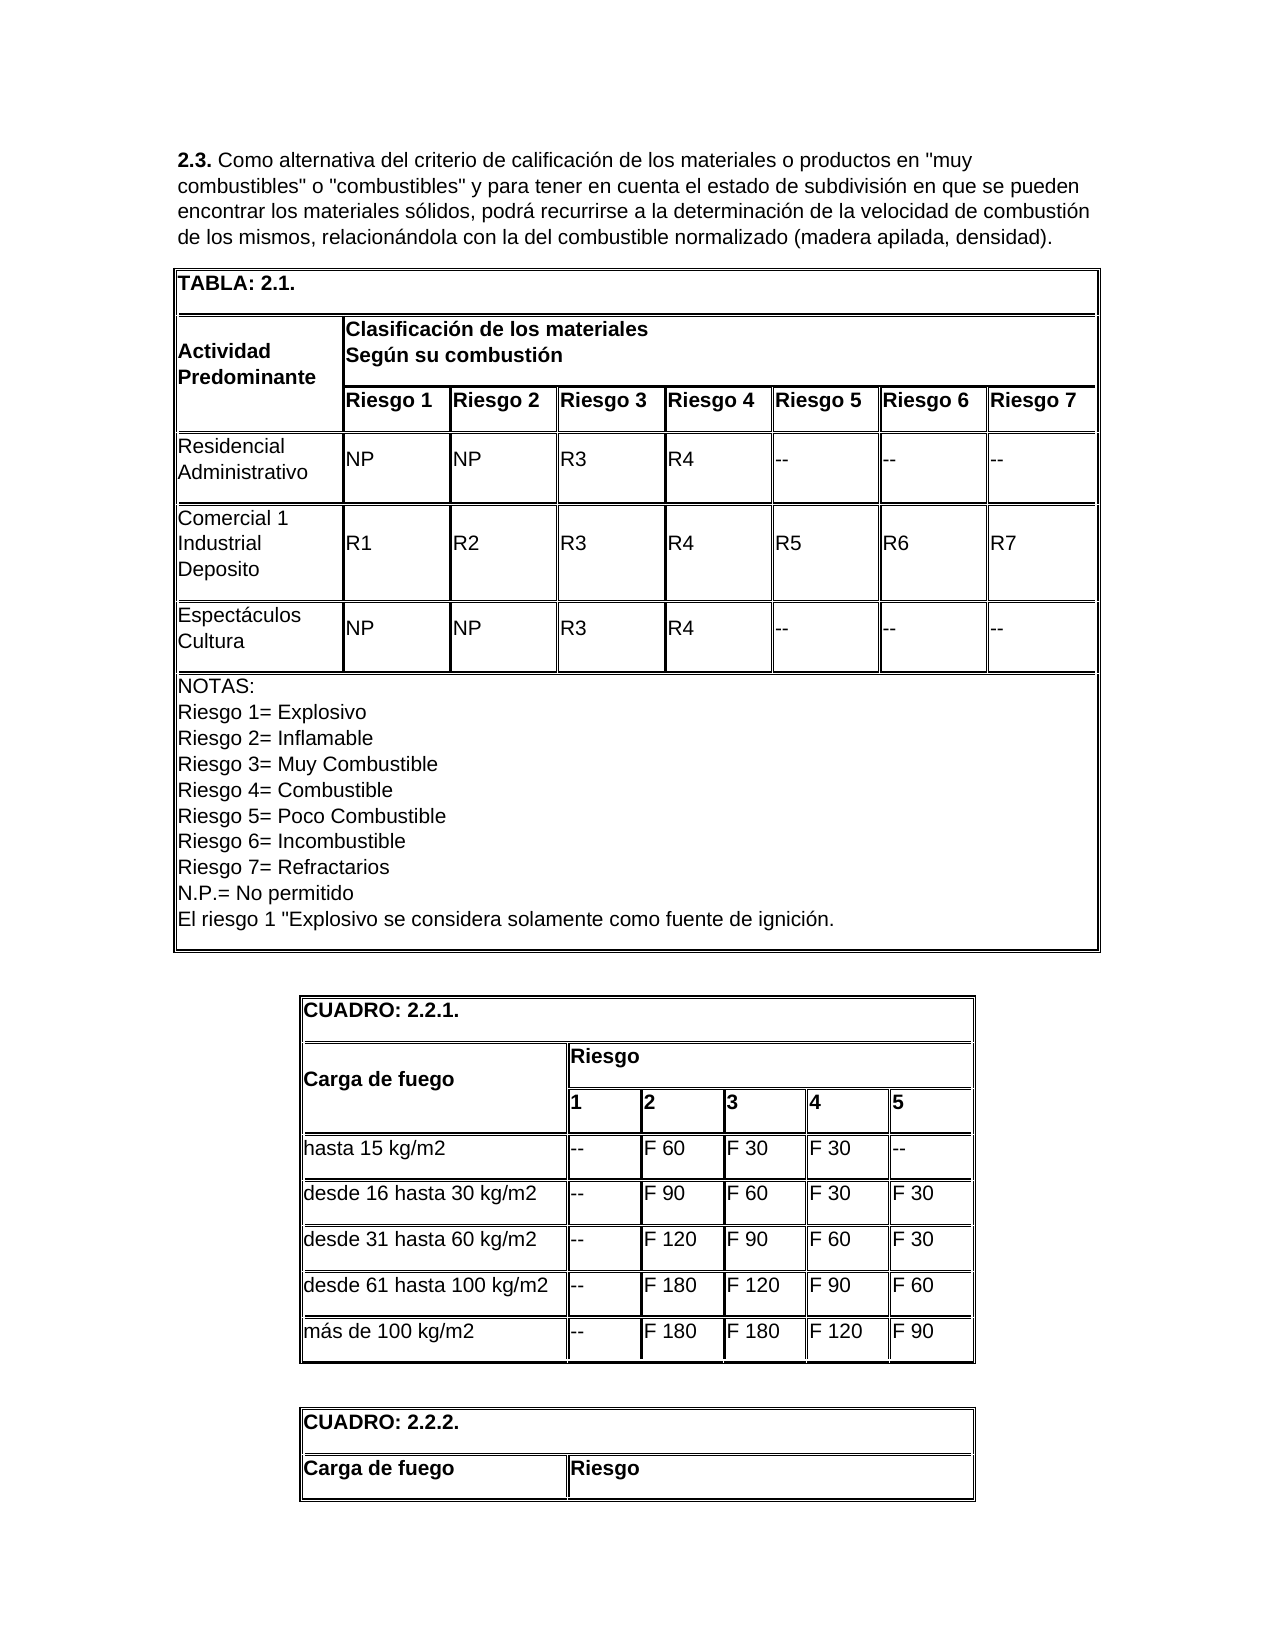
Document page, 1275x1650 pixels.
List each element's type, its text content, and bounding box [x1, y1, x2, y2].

table_cell F 30 [890, 1224, 974, 1269]
table_cell Clasificación de los materiales Según su combustión [345, 313, 1098, 385]
table_cell R3 [559, 603, 664, 671]
table_cell desde 16 hasta 30 kg/m2 [303, 1178, 566, 1224]
table_cell Riesgo 3 [559, 388, 664, 431]
table_cell F 60 [643, 1136, 723, 1178]
table_cell Actividad Predominante [177, 313, 342, 431]
table_cell F 30 [891, 1178, 973, 1224]
table_cell Riesgo 5 [774, 388, 878, 431]
table_cell R3 [559, 506, 664, 599]
table_cell desde 31 hasta 60 kg/m2 [301, 1224, 568, 1269]
table_cell F 60 [808, 1227, 888, 1269]
table_cell R2 [452, 506, 556, 599]
table_cell Comercial 1 Industrial Deposito [177, 502, 342, 599]
table_cell Espectáculos Cultura [177, 600, 342, 671]
table_cell Residencial Administrativo [175, 431, 343, 502]
table_cell F 180 [641, 1319, 724, 1361]
table_cell Riesgo 1 [345, 388, 449, 431]
table_cell F 180 [643, 1273, 723, 1315]
table_header TABLA: 2.1. [177, 271, 1097, 313]
table_cell -- [570, 1182, 640, 1224]
table_cell -- [891, 1132, 973, 1178]
table_cell F 90 [808, 1273, 888, 1315]
table_cell -- [882, 603, 986, 671]
table_cell F 90 [890, 1315, 973, 1361]
text 2.3. Como alternativa del criterio de calificación de los materiales o productos en "muy combustibles" o "combustibles" y para tener en cuenta el estado de subdivisión en que se pueden encontrar los materiales sólidos, podrá recurrirse a la determinación de la velocidad de combustión de los mismos, relacionándola con la del combustible normalizado (madera apilada, densidad). [177, 148, 1098, 249]
table_cell R7 [989, 502, 1098, 599]
table_cell NP [345, 603, 449, 671]
table_cell hasta 15 kg/m2 [303, 1132, 566, 1178]
table_cell 2 [643, 1090, 723, 1132]
table_cell F 30 [808, 1182, 888, 1224]
table_cell F 180 [724, 1319, 807, 1361]
table_cell Riesgo 2 [452, 388, 556, 431]
table_cell NP [452, 434, 556, 502]
table_header CUADRO: 2.2.2. [303, 1410, 973, 1452]
table_cell R4 [667, 506, 771, 599]
table_cell Riesgo [568, 1453, 973, 1498]
table_cell Carga de fuego [303, 1453, 568, 1498]
table_header CUADRO: 2.2.1. [303, 999, 973, 1041]
table_cell F 120 [807, 1319, 890, 1361]
table_cell -- [989, 600, 1098, 671]
table_cell -- [774, 603, 878, 671]
table_cell F 30 [808, 1136, 888, 1178]
table_cell NP [345, 434, 449, 502]
table_cell -- [988, 431, 1099, 502]
table_cell -- [774, 434, 878, 502]
table_cell F 60 [726, 1182, 805, 1224]
table_cell -- [882, 434, 986, 502]
table_cell R6 [882, 506, 986, 599]
table_cell F 120 [643, 1227, 723, 1269]
table_cell -- [568, 1319, 641, 1361]
table_cell 5 [890, 1087, 974, 1132]
table_cell F 90 [726, 1227, 805, 1269]
table_cell 1 [570, 1090, 640, 1132]
table_cell R4 [667, 434, 771, 502]
table_cell R5 [774, 506, 878, 599]
table_cell 3 [726, 1090, 805, 1132]
table_cell F 120 [726, 1273, 805, 1315]
table_cell Carga de fuego [301, 1041, 568, 1132]
table_cell R1 [345, 506, 449, 599]
table_cell Riesgo 7 [989, 385, 1097, 431]
table_cell Riesgo 4 [667, 388, 771, 431]
table_cell desde 61 hasta 100 kg/m2 [303, 1270, 566, 1315]
table_cell Riesgo [568, 1041, 974, 1087]
table_cell Riesgo 6 [882, 388, 986, 431]
table_cell NOTAS: Riesgo 1= Explosivo Riesgo 2= Inflamable Riesgo 3= Muy Combustible Riesgo 4= Combustible Riesgo 5= Poco Combustible Riesgo 6= Incombustible Riesgo 7= Refractarios N.P.= No permitido El riesgo 1 "Explosivo se considera solamente como fuente de ignición. [177, 671, 1098, 949]
table_cell F 60 [891, 1270, 973, 1315]
table_cell -- [570, 1136, 640, 1178]
table_cell -- [570, 1273, 640, 1315]
table_cell 4 [808, 1090, 888, 1132]
table_cell F 30 [726, 1136, 805, 1178]
table_cell -- [570, 1227, 640, 1269]
table_cell NP [452, 603, 556, 671]
table_cell R3 [559, 434, 664, 502]
table_cell F 90 [643, 1182, 723, 1224]
table_cell R4 [667, 603, 771, 671]
table_cell más de 100 kg/m2 [303, 1315, 568, 1361]
